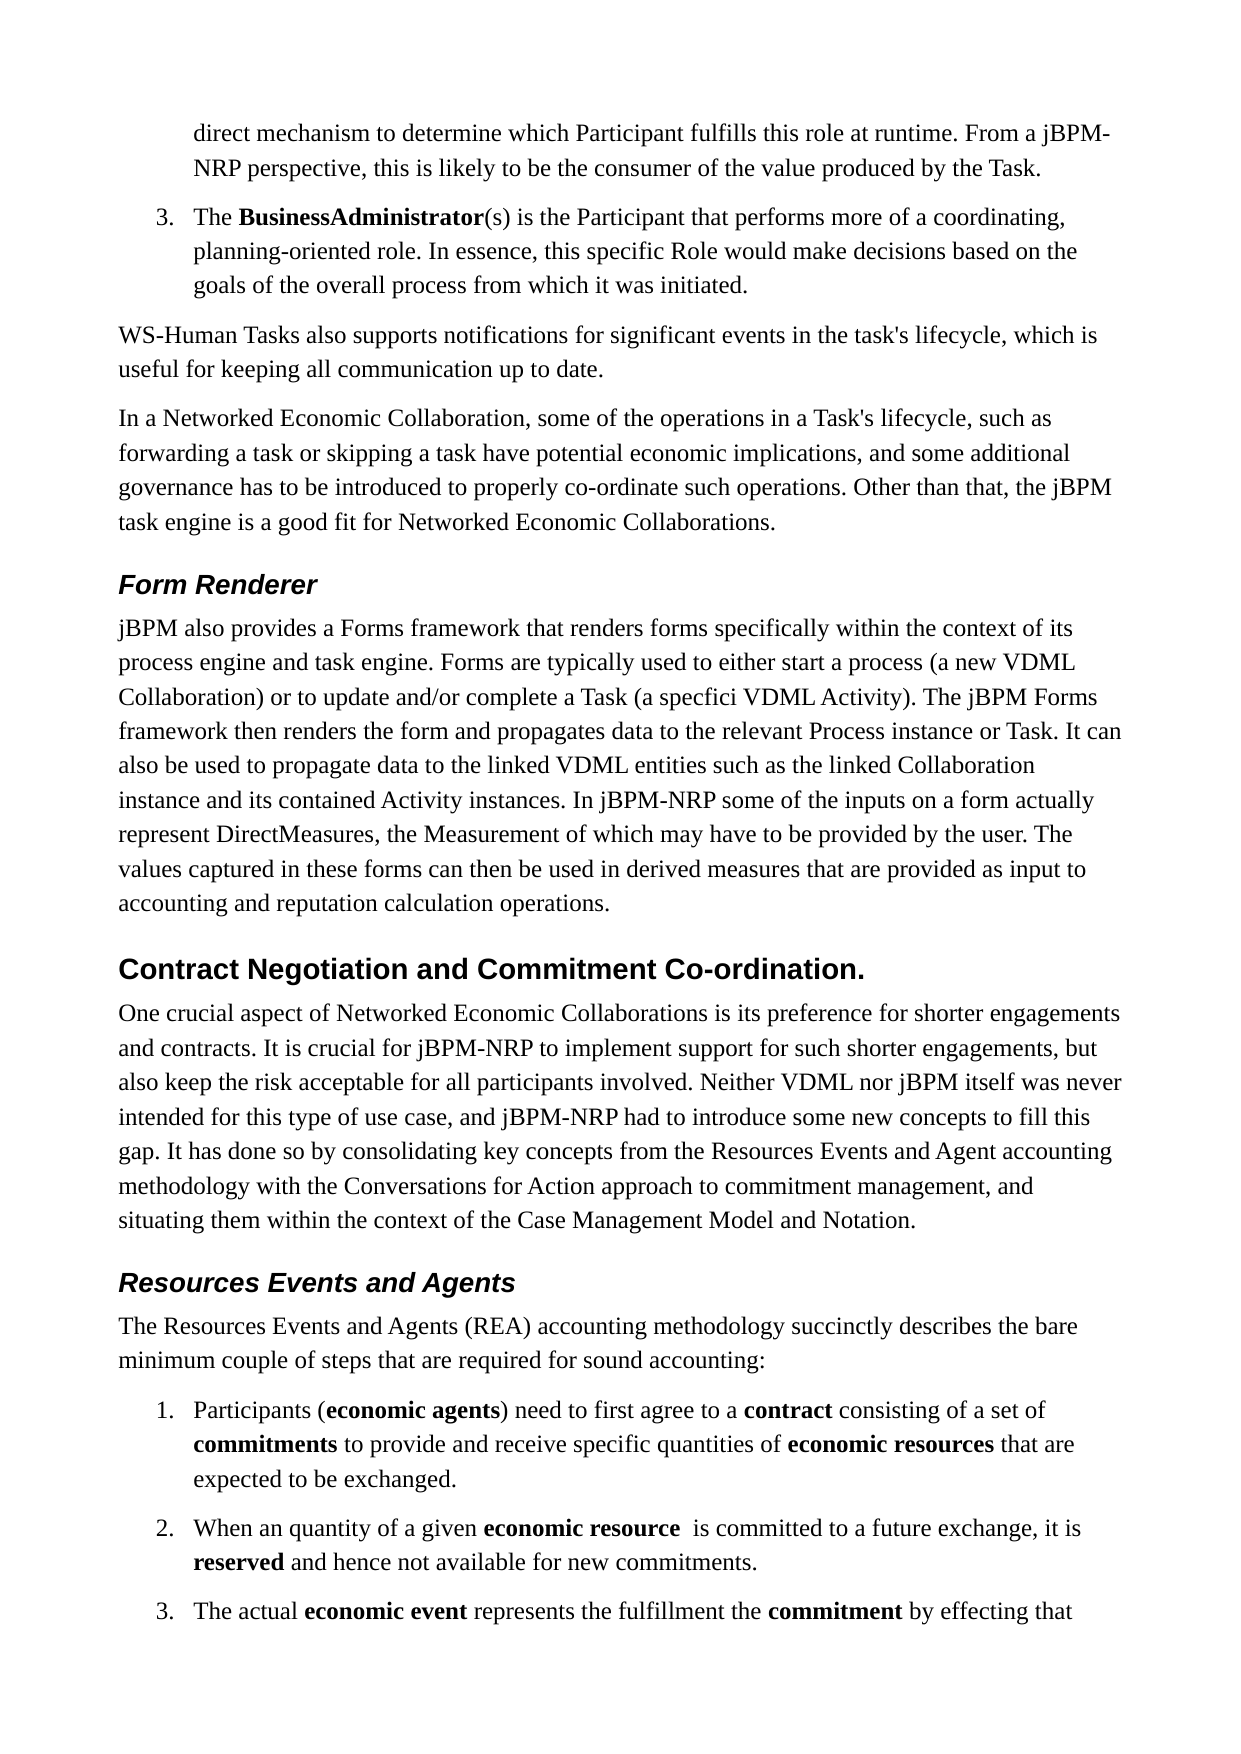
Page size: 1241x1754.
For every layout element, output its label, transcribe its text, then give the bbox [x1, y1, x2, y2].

subtitle Form Renderer [118, 568, 1122, 600]
list direct mechanism to determine which Participant fulfills this role at runtime. From a jBPM-NRP perspective, this is likely to be the consumer of the value produced by the Task. [156, 118, 1122, 181]
list When an quantity of a given economic resource is committed to a future exchange, it is reserved and hence not available for new commitments. [156, 1513, 1122, 1576]
text The Resources Events and Agents (REA) accounting methodology succinctly describes the bare minimum couple of steps that are required for sound accounting: [118, 1311, 1122, 1374]
list The actual economic event represents the fulfillment the commitment by effecting that [156, 1596, 1122, 1625]
subtitle Resources Events and Agents [118, 1267, 1122, 1299]
text In a Networked Economic Collaboration, some of the operations in a Task's lifecycle, such as forwarding a task or skipping a task have potential economic implications, and some additional governance has to be introduced to properly co-ordinate such operations. Other than that, the jBPM task engine is a good fit for Networked Economic Collaborations. [118, 403, 1122, 535]
text jBPM also provides a Forms framework that renders forms specifically within the context of its process engine and task engine. Forms are typically used to either start a process (a new VDML Collaboration) or to update and/or complete a Task (a specfici VDML Activity). The jBPM Forms framework then renders the form and propagates data to the relevant Process instance or Task. It can also be used to propagate data to the linked VDML entities such as the linked Collaboration instance and its contained Activity instances. In jBPM-NRP some of the inputs on a form actually represent DirectMeasures, the Measurement of which may have to be provided by the user. The values captured in these forms can then be used in derived measures that are provided as input to accounting and reputation calculation operations. [118, 613, 1122, 917]
list The BusinessAdministrator(s) is the Participant that performs more of a coordinating, planning-oriented role. In essence, this specific Role would make decisions based on the goals of the overall process from which it was initiated. [156, 202, 1122, 299]
subtitle Contract Negotiation and Commitment Co-ordination. [118, 952, 1122, 986]
text One crucial aspect of Networked Economic Collaborations is its preference for shorter engagements and contracts. It is crucial for jBPM-NRP to implement support for such shorter engagements, but also keep the risk acceptable for all participants involved. Neither VDML nor jBPM itself was never intended for this type of use case, and jBPM-NRP had to introduce some new concepts to fill this gap. It has done so by consolidating key concepts from the Resources Events and Agent accounting methodology with the Conversations for Action approach to commitment management, and situating them within the context of the Case Management Model and Notation. [118, 998, 1122, 1234]
text WS-Human Tasks also supports notifications for significant events in the task's lifecycle, which is useful for keeping all communication up to date. [118, 320, 1122, 383]
list Participants (economic agents) need to first agree to a contract consisting of a set of commitments to provide and receive specific quantities of economic resources that are expected to be exchanged. [156, 1395, 1122, 1492]
